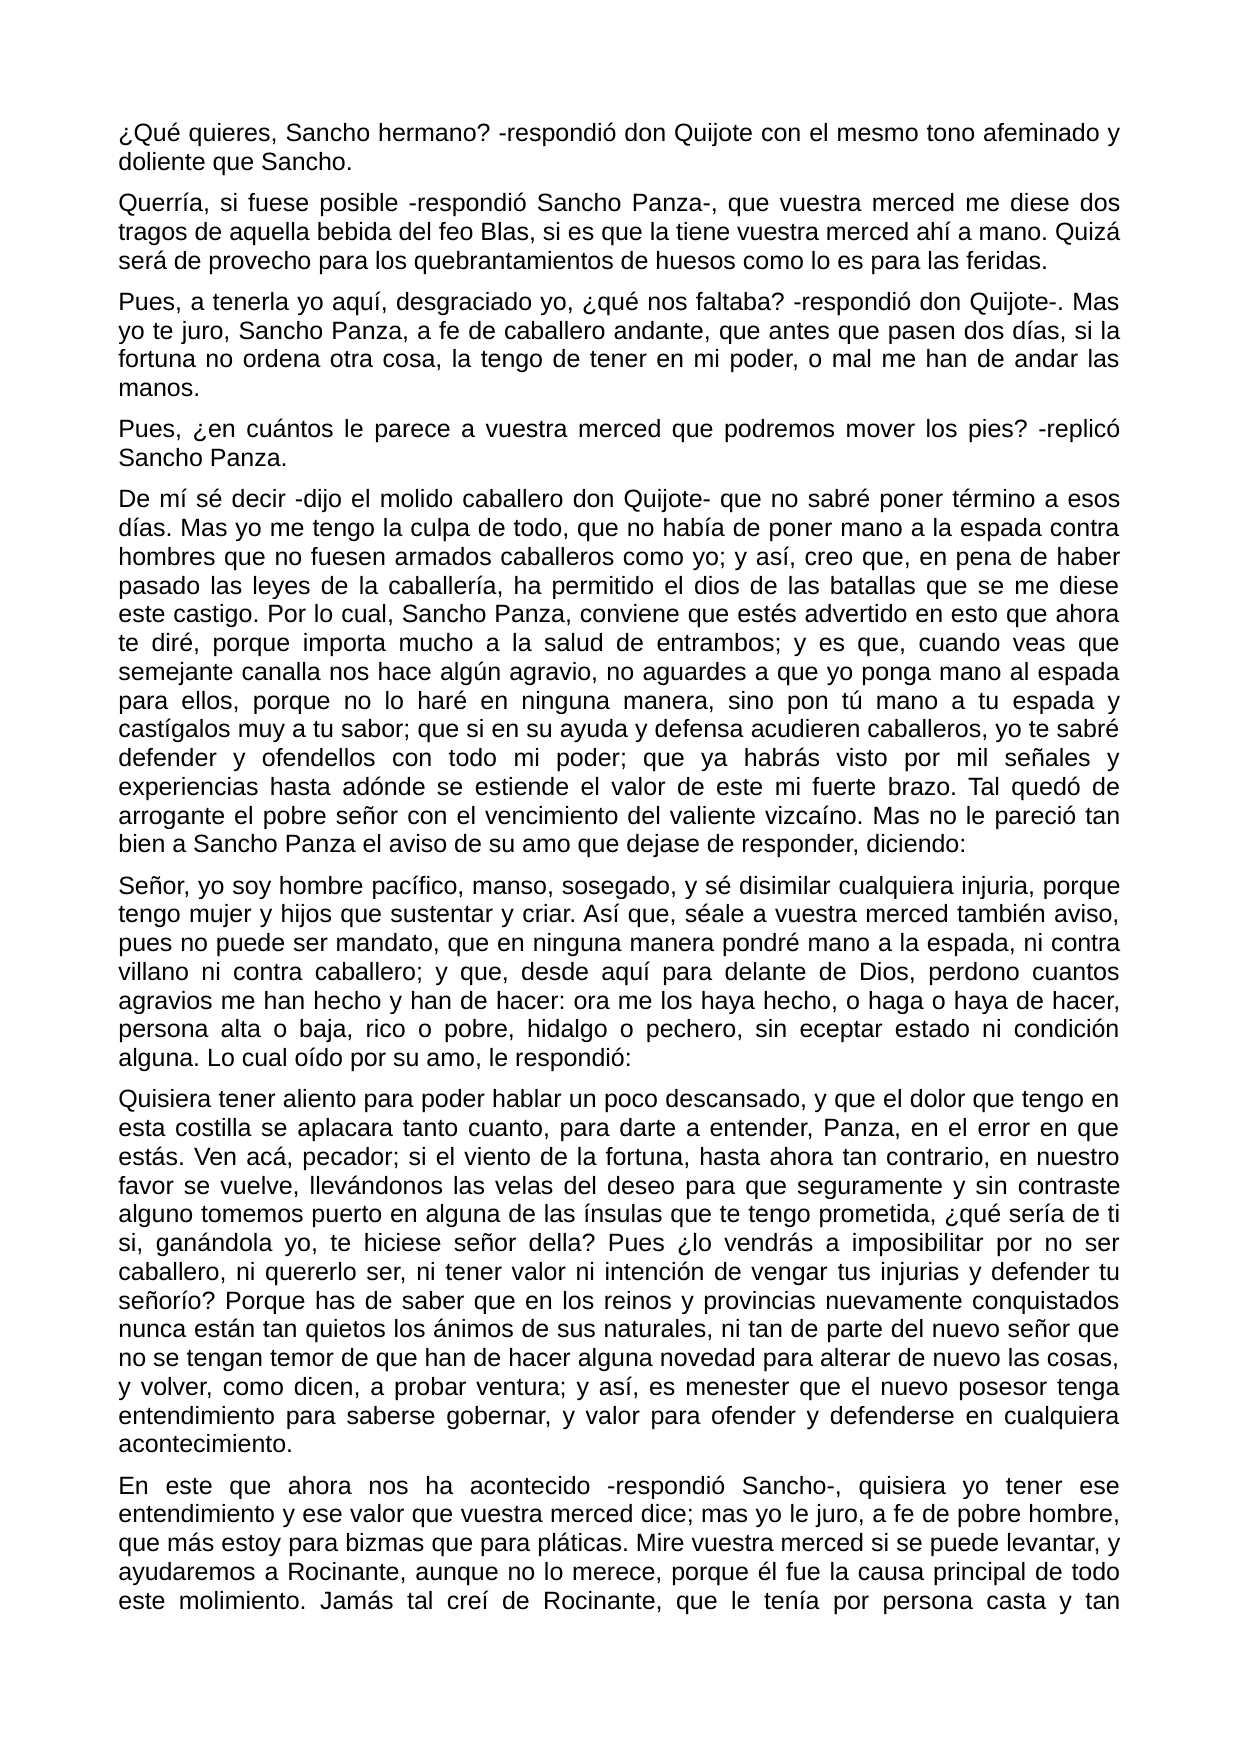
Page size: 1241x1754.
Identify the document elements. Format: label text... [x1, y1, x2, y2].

text Pues, a tenerla yo aquí, desgraciado yo, ¿qué nos faltaba? -respondió don Quijote-. Mas yo te juro, Sancho Panza, a fe de caballero andante, que antes que pasen dos días, si la fortuna no ordena otra cosa, la tengo de tener en mi poder, o mal me han de andar las manos. [118, 287, 1122, 402]
text Querría, si fuese posible -respondió Sancho Panza-, que vuestra merced me diese dos tragos de aquella bebida del feo Blas, si es que la tiene vuestra merced ahí a mano. Quizá será de provecho para los quebrantamientos de huesos como lo es para las feridas. [118, 188, 1122, 274]
text Quisiera tener aliento para poder hablar un poco descansado, y que el dolor que tengo en esta costilla se aplacara tanto cuanto, para darte a entender, Panza, en el error en que estás. Ven acá, pecador; si el viento de la fortuna, hasta ahora tan contrario, en nuestro favor se vuelve, llevándonos las velas del deseo para que seguramente y sin contraste alguno tomemos puerto en alguna de las ínsulas que te tengo prometida, ¿qué sería de ti si, ganándola yo, te hiciese señor della? Pues ¿lo vendrás a imposibilitar por no ser caballero, ni quererlo ser, ni tener valor ni intención de vengar tus injurias y defender tu señorío? Porque has de saber que en los reinos y provincias nuevamente conquistados nunca están tan quietos los ánimos de sus naturales, ni tan de parte del nuevo señor que no se tengan temor de que han de hacer alguna novedad para alterar de nuevo las cosas, y volver, como dicen, a probar ventura; y así, es menester que el nuevo posesor tenga entendimiento para saberse gobernar, y valor para ofender y defenderse en cualquiera acontecimiento. [118, 1084, 1122, 1458]
text Señor, yo soy hombre pacífico, manso, sosegado, y sé disimilar cualquiera injuria, porque tengo mujer y hijos que sustentar y criar. Así que, séale a vuestra merced también aviso, pues no puede ser mandato, que en ninguna manera pondré mano a la espada, ni contra villano ni contra caballero; y que, desde aquí para delante de Dios, perdono cuantos agravios me han hecho y han de hacer: ora me los haya hecho, o haga o haya de hacer, persona alta o baja, rico o pobre, hidalgo o pechero, sin eceptar estado ni condición alguna. Lo cual oído por su amo, le respondió: [118, 871, 1122, 1072]
text De mí sé decir -dijo el molido caballero don Quijote- que no sabré poner término a esos días. Mas yo me tengo la culpa de todo, que no había de poner mano a la espada contra hombres que no fuesen armados caballeros como yo; y así, creo que, en pena de haber pasado las leyes de la caballería, ha permitido el dios de las batallas que se me diese este castigo. Por lo cual, Sancho Panza, conviene que estés advertido en esto que ahora te diré, porque importa mucho a la salud de entrambos; y es que, cuando veas que semejante canalla nos hace algún agravio, no aguardes a que yo ponga mano al espada para ellos, porque no lo haré en ninguna manera, sino pon tú mano a tu espada y castígalos muy a tu sabor; que si en su ayuda y defensa acudieren caballeros, yo te sabré defender y ofendellos con todo mi poder; que ya habrás visto por mil señales y experiencias hasta adónde se estiende el valor de este mi fuerte brazo. Tal quedó de arrogante el pobre señor con el vencimiento del valiente vizcaíno. Mas no le pareció tan bien a Sancho Panza el aviso de su amo que dejase de responder, diciendo: [118, 484, 1122, 858]
text ¿Qué quieres, Sancho hermano? -respondió don Quijote con el mesmo tono afeminado y doliente que Sancho. [118, 118, 1122, 176]
text En este que ahora nos ha acontecido -respondió Sancho-, quisiera yo tener ese entendimiento y ese valor que vuestra merced dice; mas yo le juro, a fe de pobre hombre, que más estoy para bizmas que para pláticas. Mire vuestra merced si se puede levantar, y ayudaremos a Rocinante, aunque no lo merece, porque él fue la causa principal de todo este molimiento. Jamás tal creí de Rocinante, que le tenía por persona casta y tan [118, 1471, 1122, 1614]
text Pues, ¿en cuántos le parece a vuestra merced que podremos mover los pies? -replicó Sancho Panza. [118, 414, 1122, 472]
